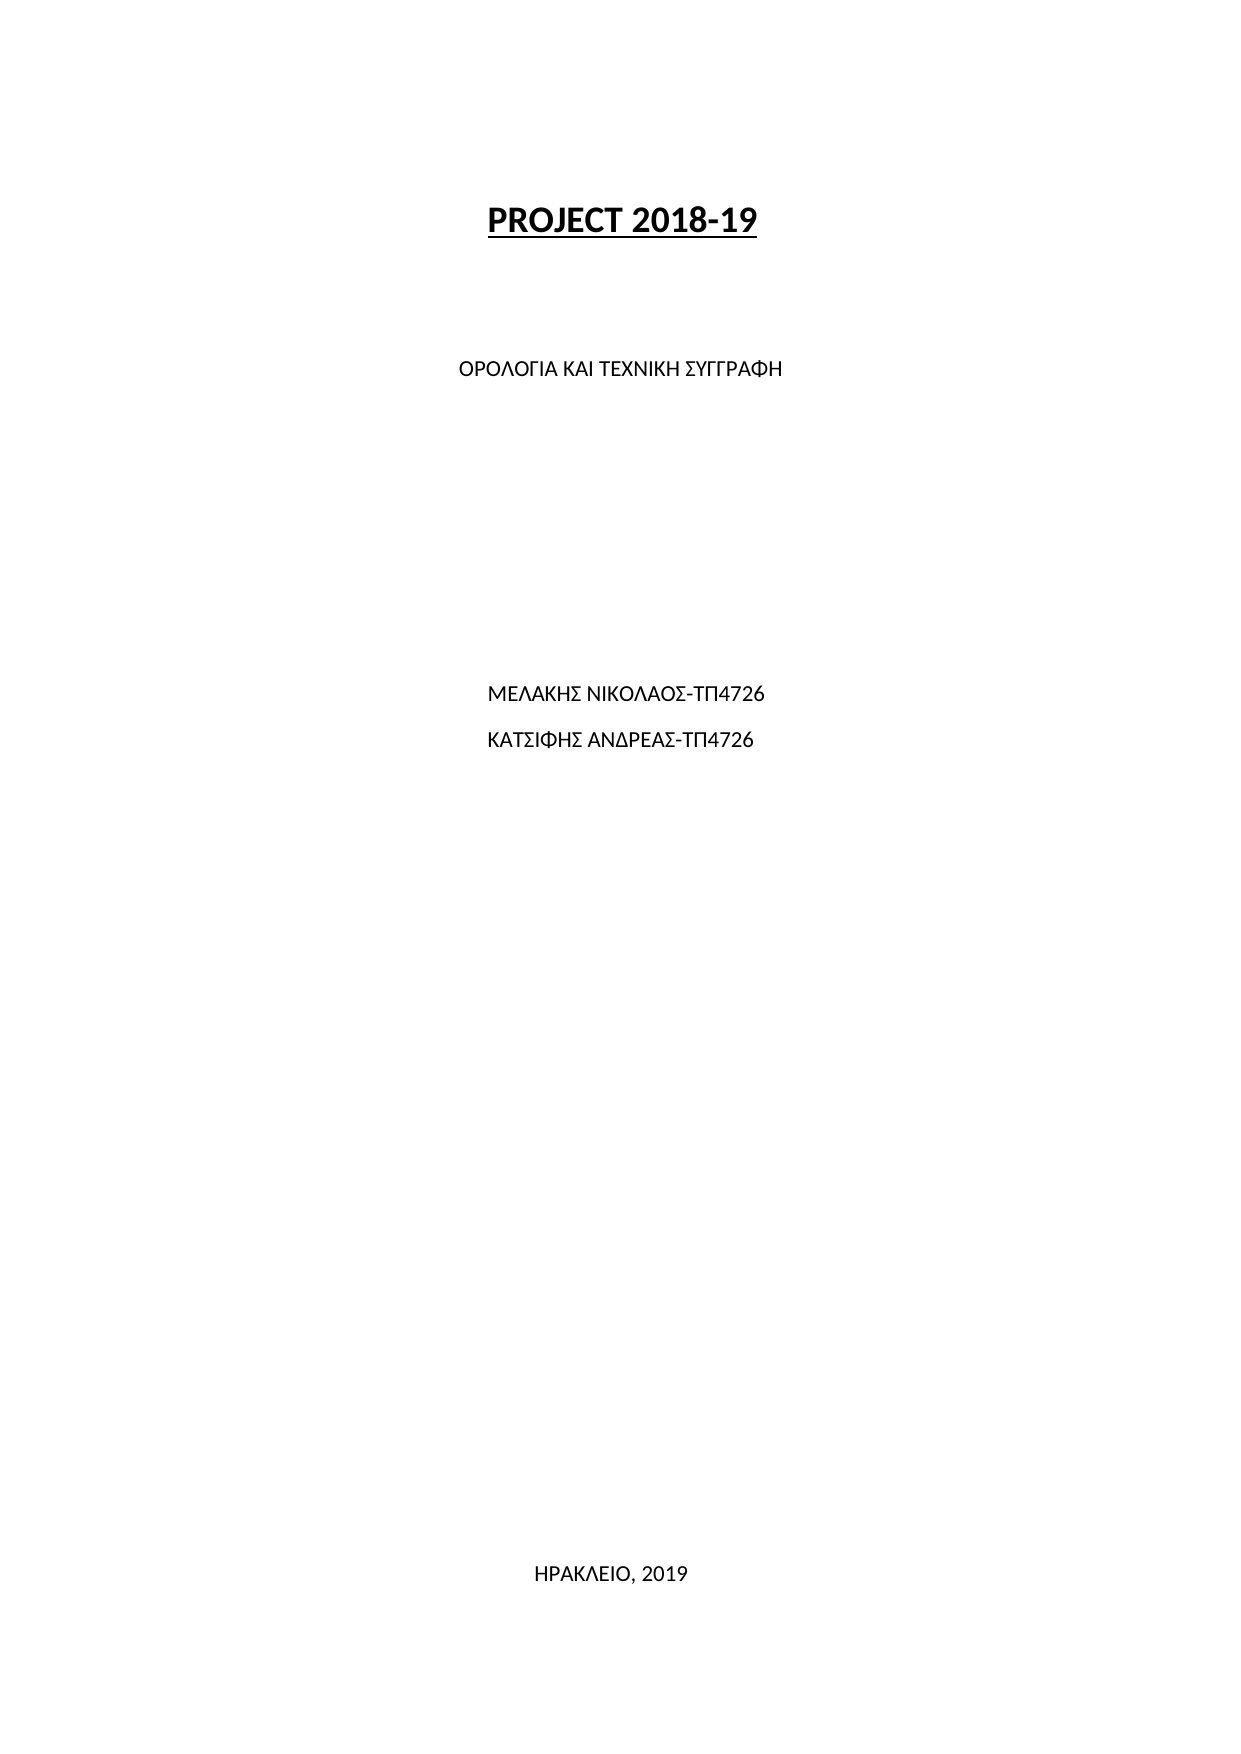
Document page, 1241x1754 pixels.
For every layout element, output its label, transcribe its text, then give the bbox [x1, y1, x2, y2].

text ΗΡΑΚΛΕΙΟ, 2019 [187, 1559, 1053, 1587]
text ΜΕΛΑΚΗΣ ΝΙΚΟΛΑΟΣ-ΤΠ4726 [412, 679, 1053, 707]
text PROJECT 2018-19 [412, 196, 1053, 242]
text ΟΡΟΛΟΓΙΑ ΚΑΙ ΤΕΧΝΙΚΗ ΣΥΓΓΡΑΦΗ [412, 354, 1053, 382]
text ΚΑΤΣΙΦΗΣ ΑΝΔΡΕΑΣ-ΤΠ4726 [487, 725, 1053, 753]
